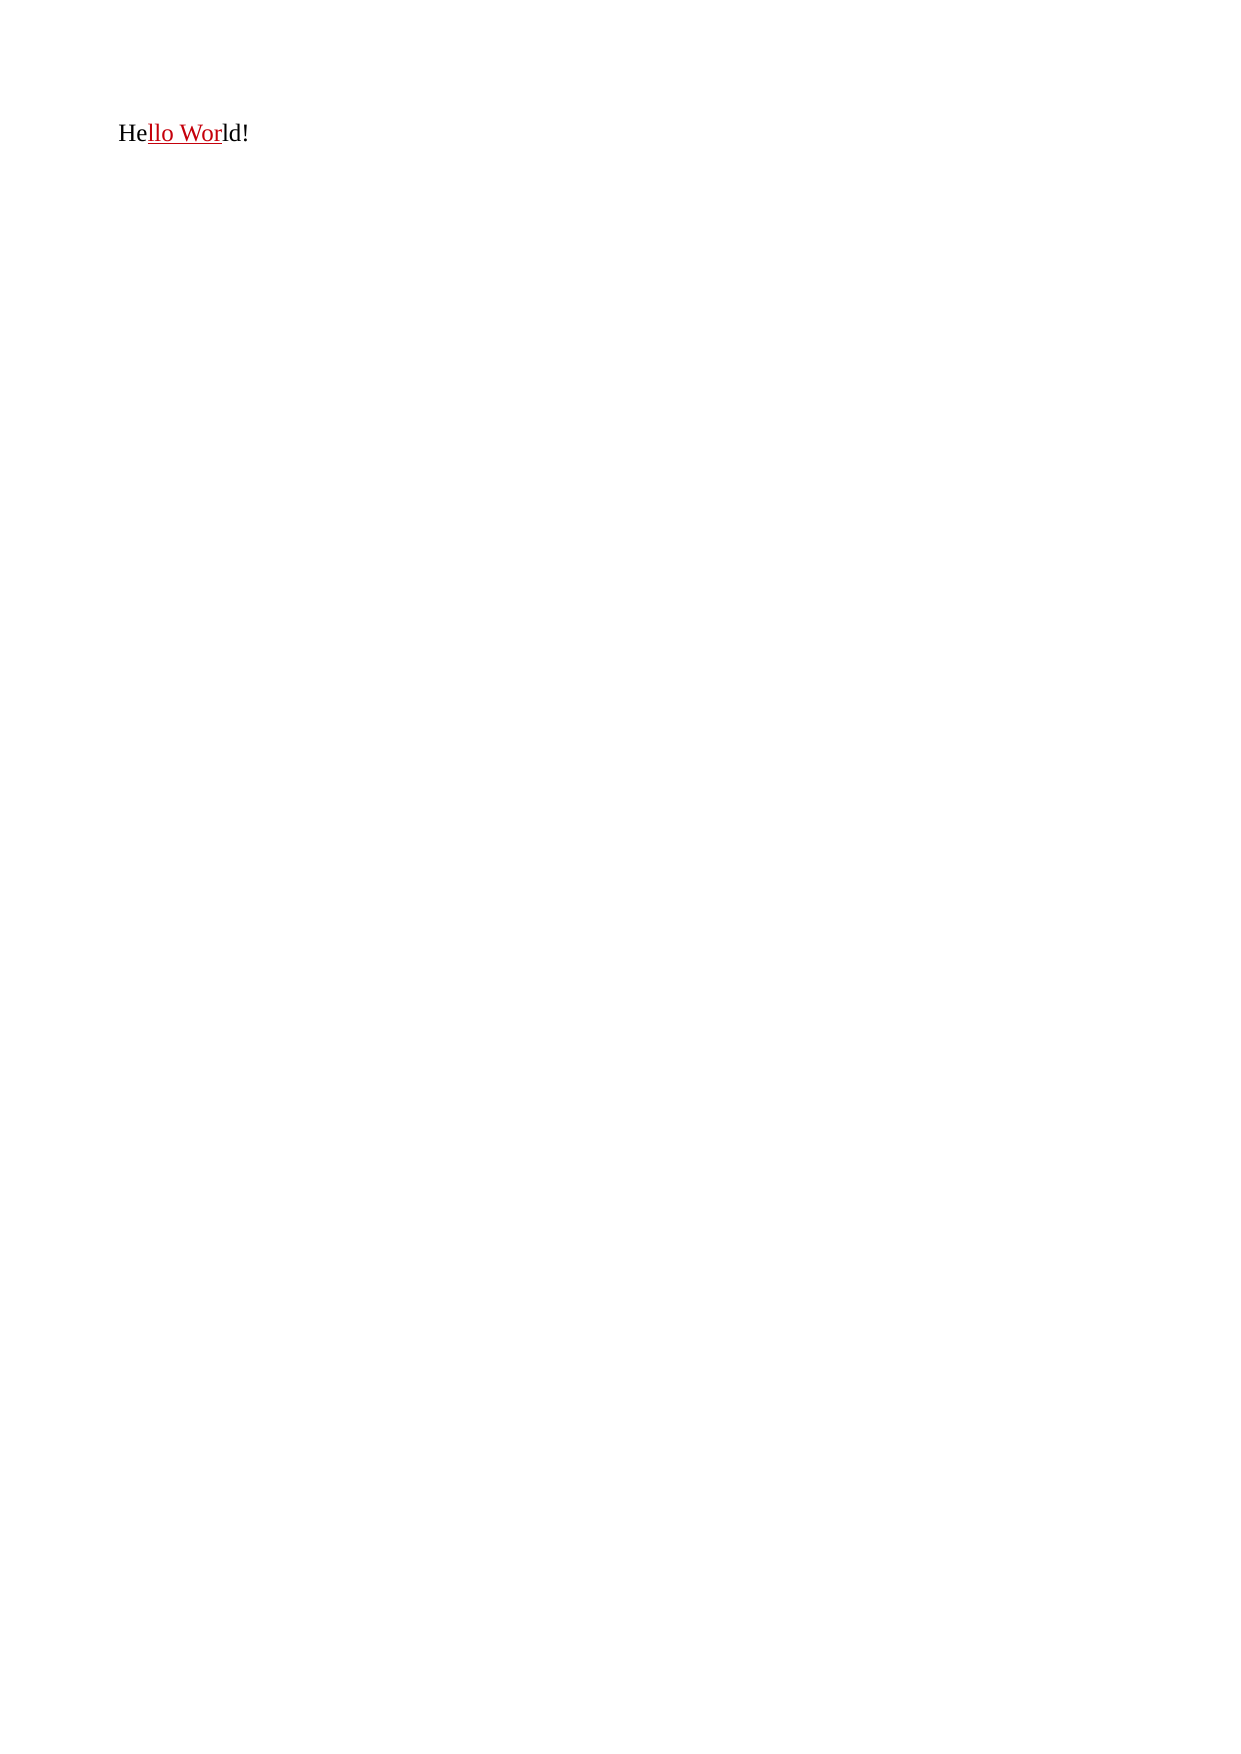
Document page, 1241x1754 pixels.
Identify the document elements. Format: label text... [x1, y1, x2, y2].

text Hello World! [118, 118, 1122, 147]
